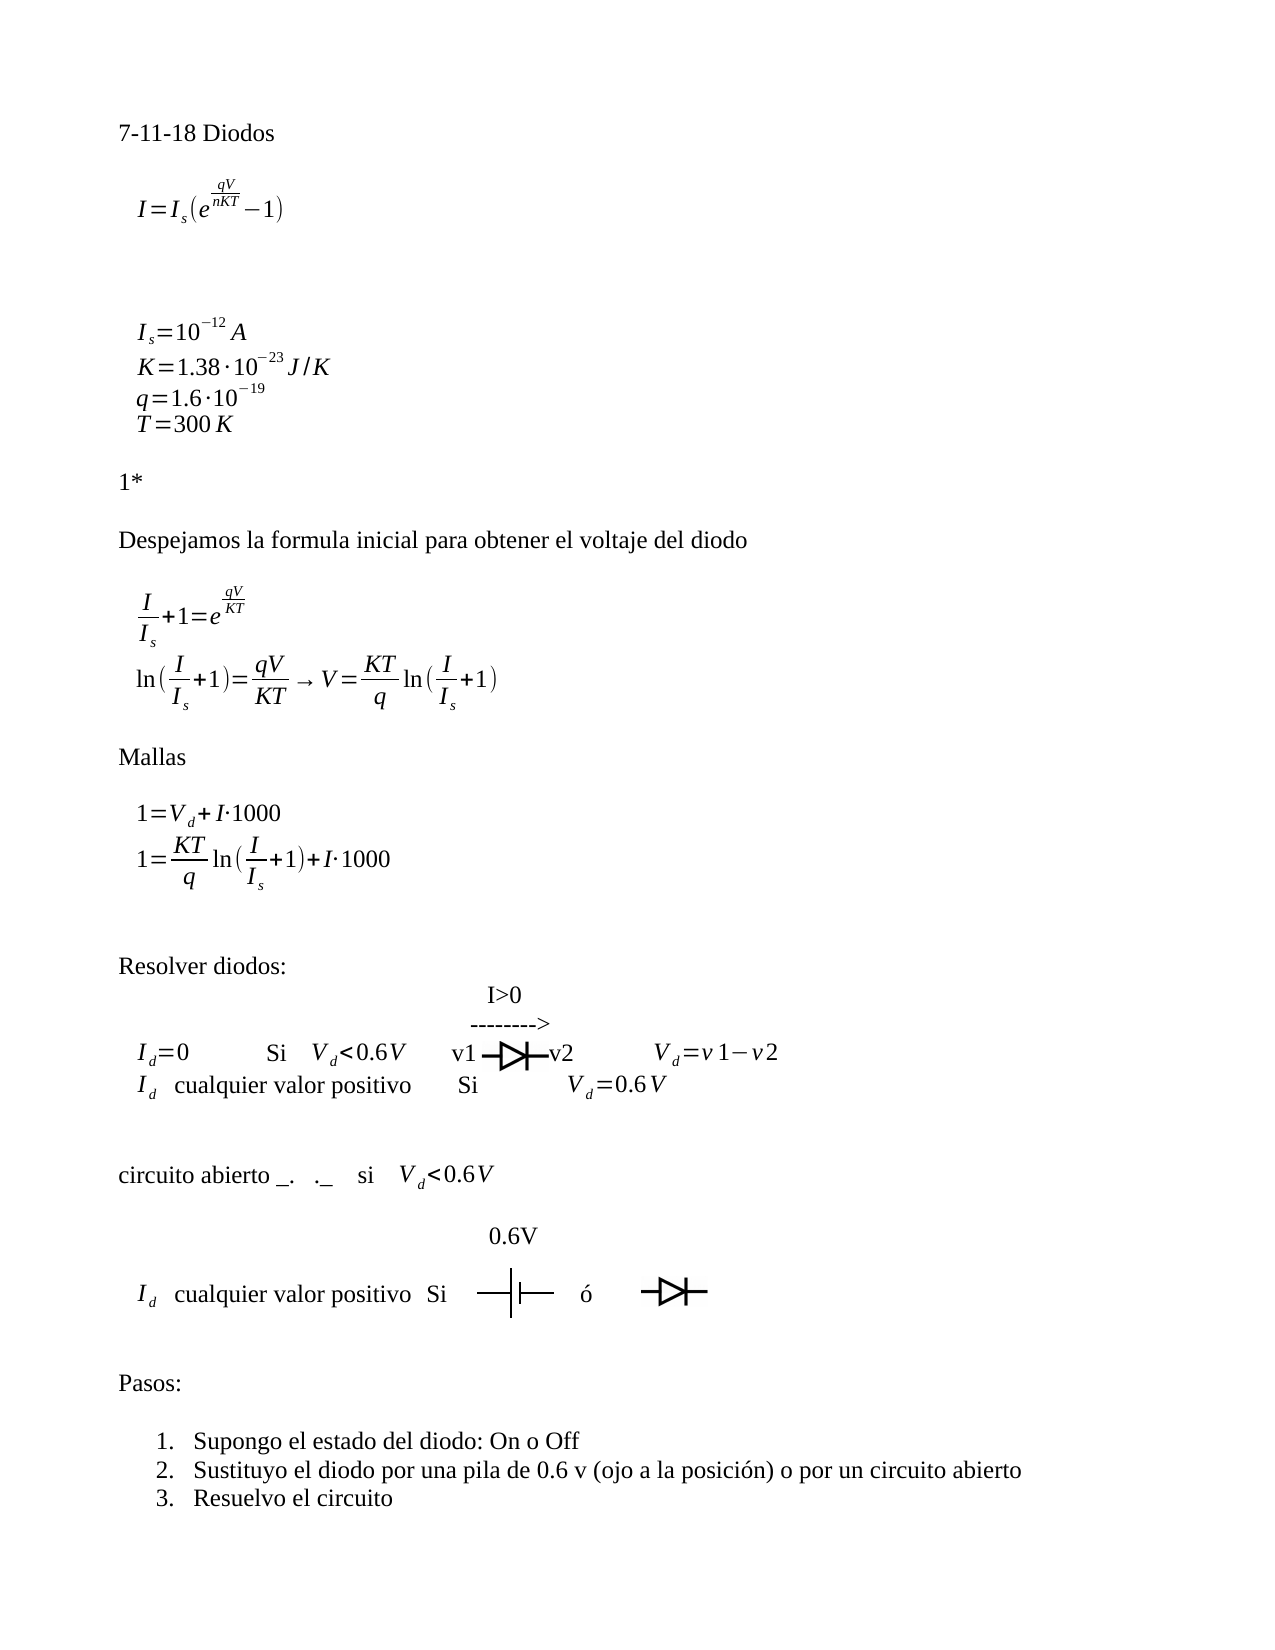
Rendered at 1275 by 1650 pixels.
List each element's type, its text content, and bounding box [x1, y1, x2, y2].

text 1* [118, 467, 1157, 496]
text cualquier valor positivo Si [118, 1070, 1157, 1102]
text --------> [118, 1009, 1157, 1038]
picture [472, 1264, 556, 1321]
text 7-11-18 Diodos [118, 118, 1157, 147]
text Resolver diodos: [118, 951, 1157, 980]
text Si v1 v2 [118, 1038, 1157, 1070]
text I>0 [118, 980, 1157, 1009]
text cualquier valor positivo Si ó [556, 1279, 1157, 1311]
text cualquier valor positivo Si ó [118, 1279, 472, 1311]
text circuito abierto _. ._ si [118, 1160, 1157, 1192]
text Pasos: [118, 1368, 1157, 1397]
text 0.6V [118, 1221, 1157, 1250]
text Despejamos la formula inicial para obtener el voltaje del diodo [118, 525, 1157, 553]
list Supongo el estado del diodo: On o Off [156, 1426, 1157, 1455]
text Mallas [118, 742, 1157, 771]
list Sustituyo el diodo por una pila de 0.6 v (ojo a la posición) o por un circuito abierto [156, 1455, 1157, 1483]
picture [641, 1276, 708, 1307]
list Resuelvo el circuito [156, 1483, 1157, 1512]
picture [481, 1041, 549, 1072]
